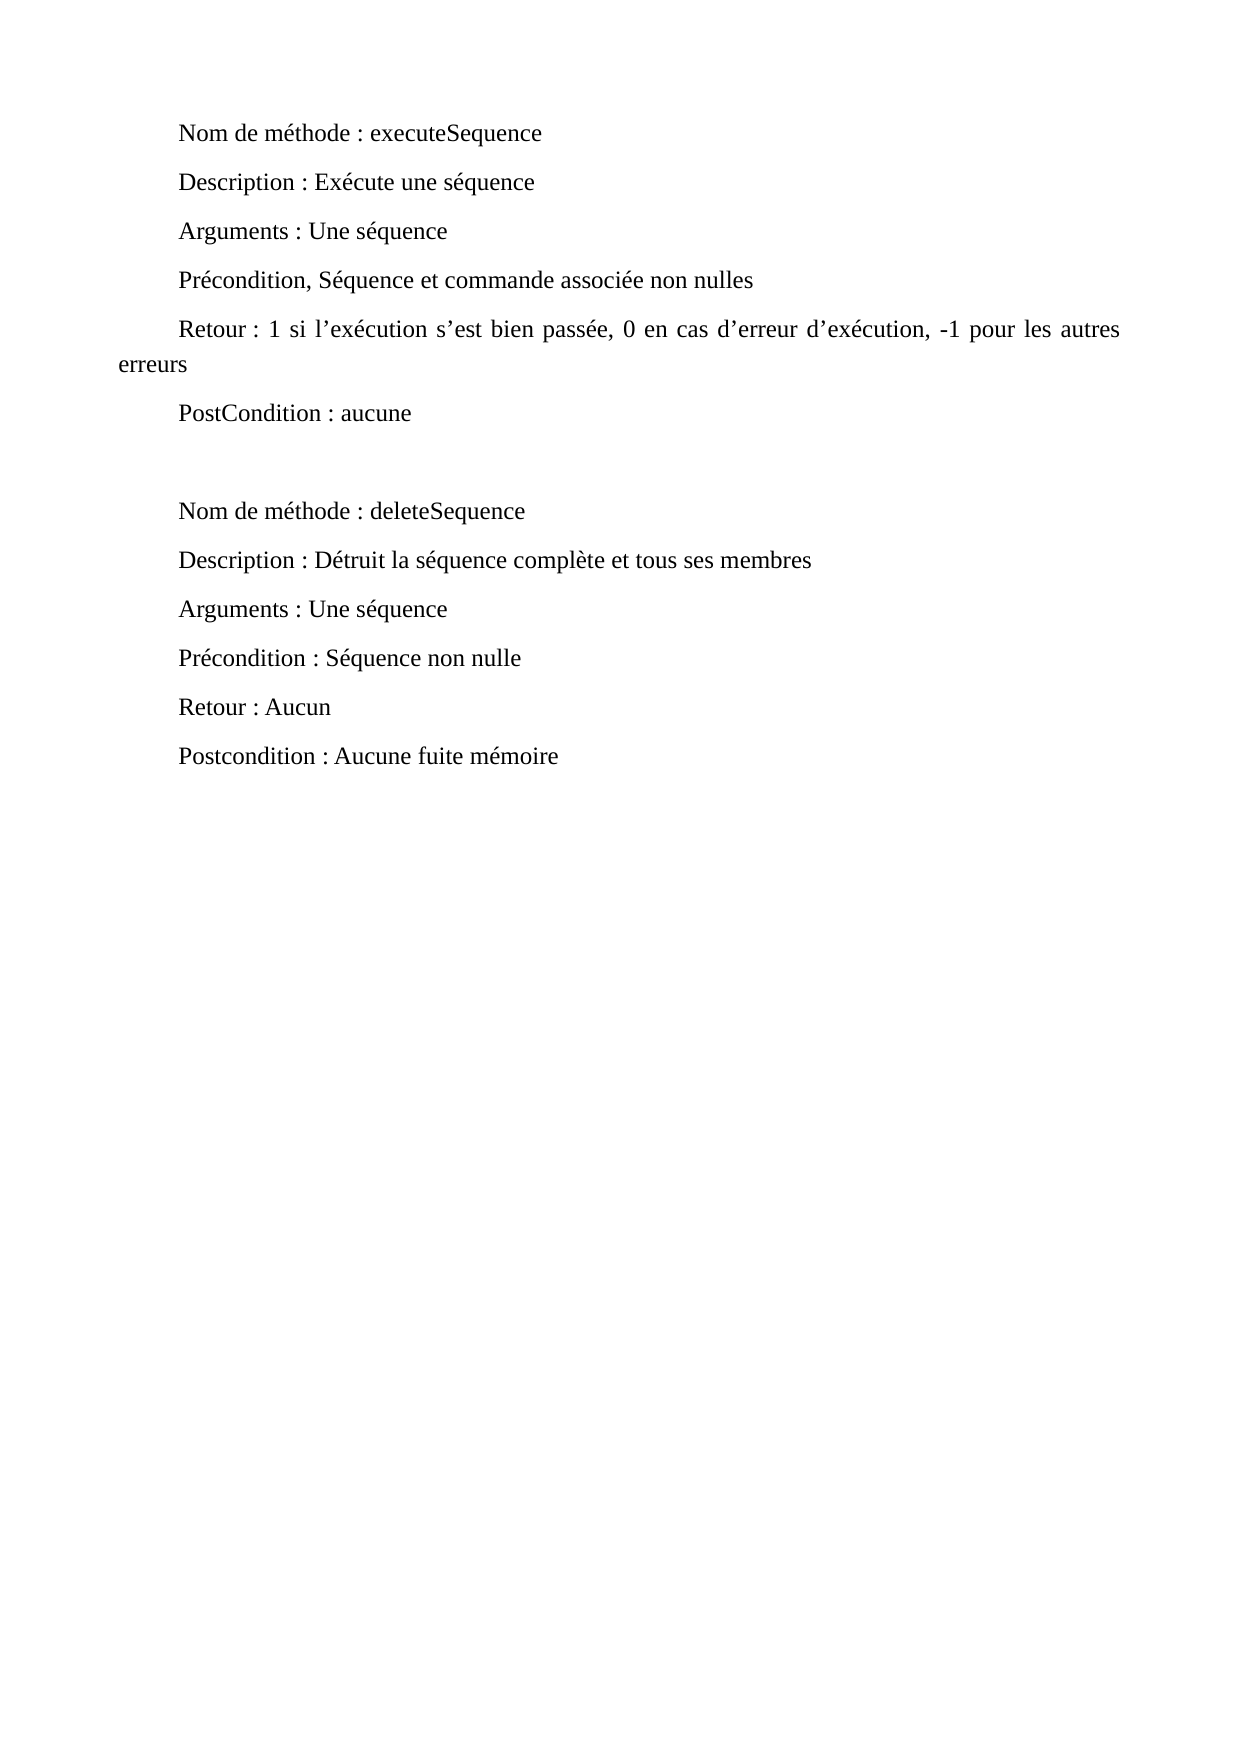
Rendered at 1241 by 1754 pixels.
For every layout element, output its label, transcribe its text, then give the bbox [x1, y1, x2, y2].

text Retour : 1 si l’exécution s’est bien passée, 0 en cas d’erreur d’exécution, -1 pour les autres erreurs [118, 314, 1122, 378]
text Nom de méthode : executeSequence [118, 118, 1122, 147]
text Nom de méthode : deleteSequence [118, 496, 1122, 525]
text PostCondition : aucune [118, 398, 1122, 427]
text Précondition, Séquence et commande associée non nulles [118, 265, 1122, 294]
text Arguments : Une séquence [118, 594, 1122, 623]
text Postcondition : Aucune fuite mémoire [118, 741, 1122, 770]
text Précondition : Séquence non nulle [118, 643, 1122, 672]
text Retour : Aucun [118, 692, 1122, 721]
text Description : Exécute une séquence [118, 167, 1122, 196]
text Arguments : Une séquence [118, 216, 1122, 245]
text Description : Détruit la séquence complète et tous ses membres [118, 545, 1122, 574]
